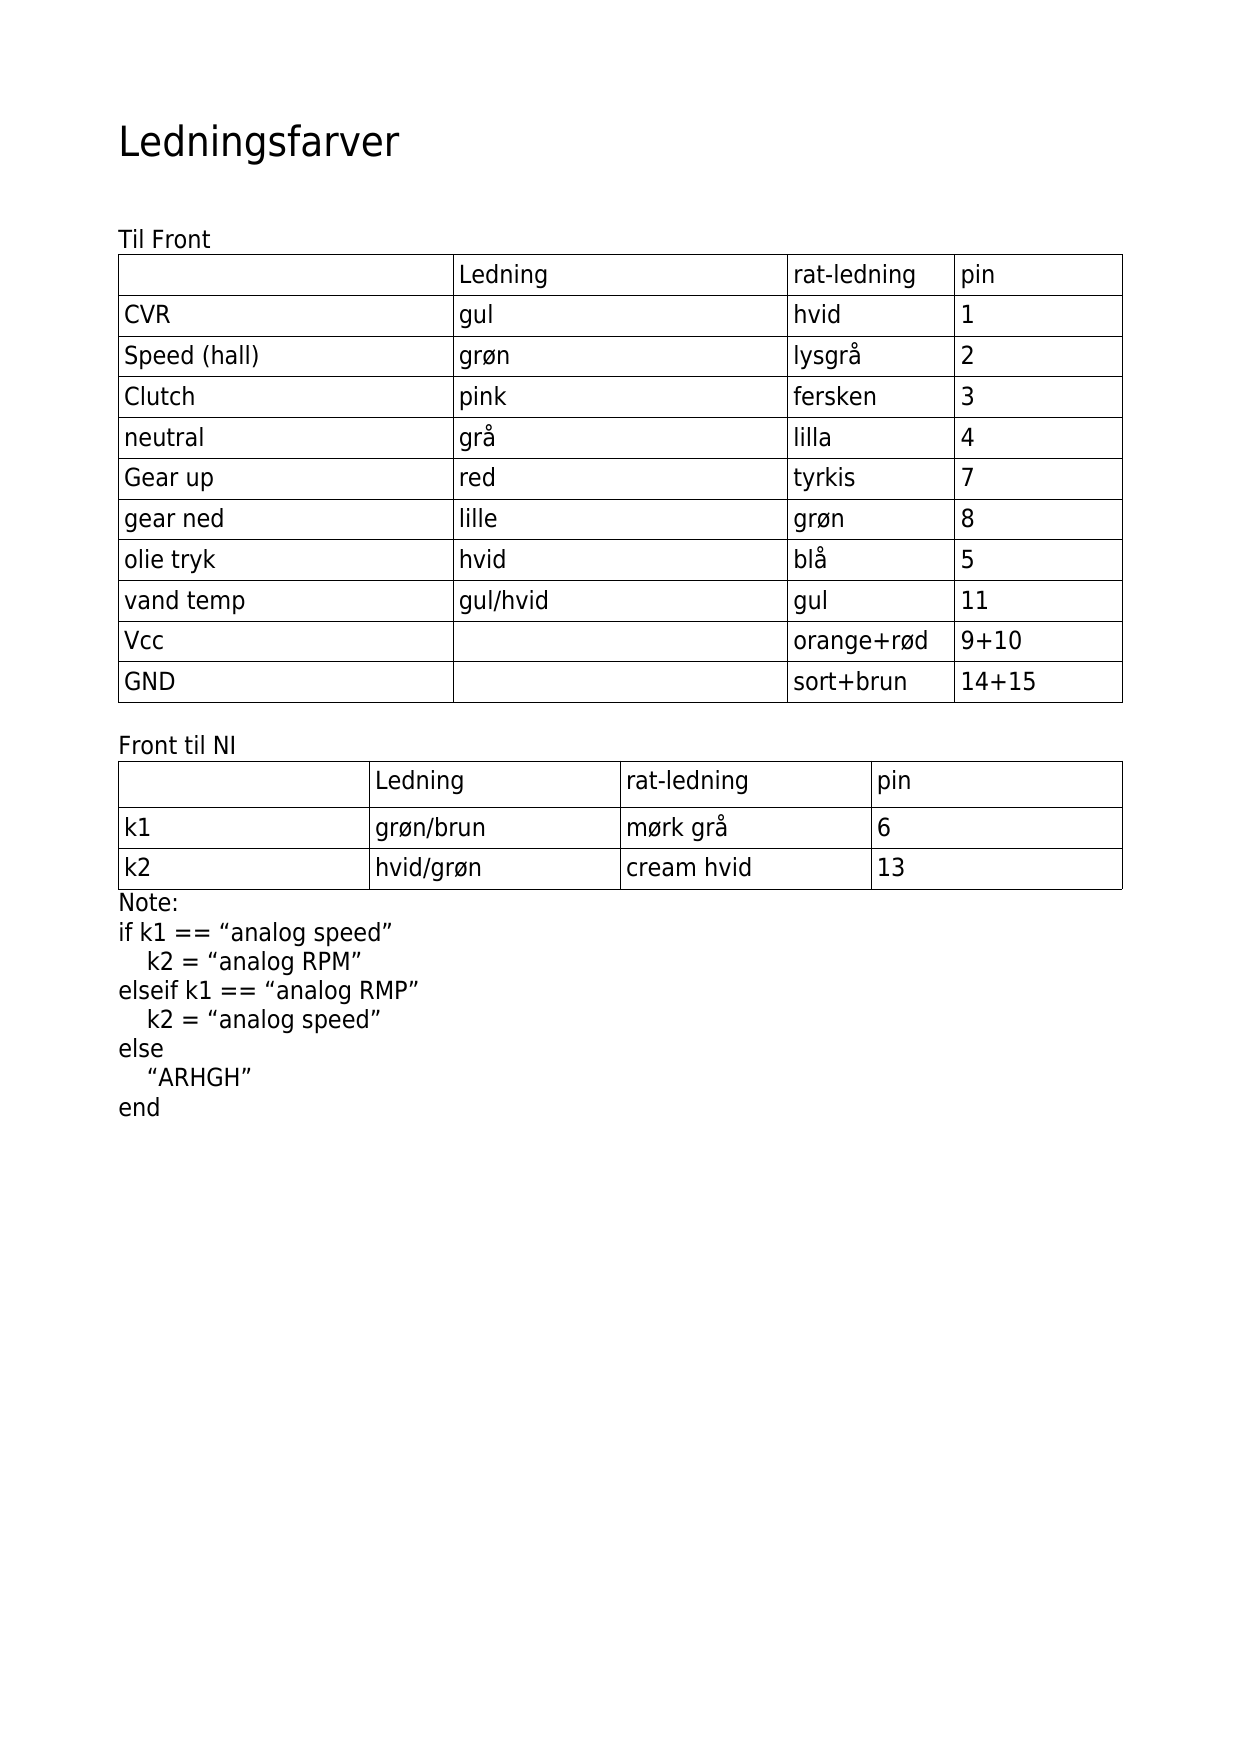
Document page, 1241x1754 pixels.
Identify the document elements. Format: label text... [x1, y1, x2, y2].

table_cell 9+10 [955, 622, 1122, 661]
table_cell lille [454, 500, 787, 539]
table_cell pink [454, 377, 787, 417]
table_cell 8 [955, 500, 1122, 539]
text end [118, 1093, 1122, 1122]
text Ledningsfarver [118, 118, 1122, 167]
table_cell 5 [955, 540, 1122, 580]
table_cell GND [119, 662, 453, 702]
table_cell Clutch [119, 377, 453, 417]
table_cell grå [454, 418, 787, 458]
table_cell gear ned [119, 500, 453, 539]
table_header Ledning [454, 255, 787, 295]
table_cell [454, 622, 787, 661]
table_cell gul [788, 581, 954, 621]
table_header [119, 255, 453, 295]
table_header Ledning [370, 762, 620, 807]
table_cell blå [788, 540, 954, 580]
table_cell 14+15 [955, 662, 1122, 702]
text Front til NI [118, 731, 1122, 761]
table_cell 7 [955, 459, 1122, 498]
table_cell fersken [788, 377, 954, 417]
table_cell vand temp [119, 581, 453, 621]
table_cell hvid [454, 540, 787, 580]
table_cell 2 [955, 337, 1122, 376]
table_cell gul [454, 296, 787, 336]
table_cell Gear up [119, 459, 453, 498]
table_cell 6 [872, 808, 1122, 848]
text k2 = “analog RPM” [118, 947, 1122, 976]
table_cell lilla [788, 418, 954, 458]
table_cell k1 [119, 808, 369, 848]
table_cell gul/hvid [454, 581, 787, 621]
table_cell 13 [872, 849, 1122, 888]
table_cell neutral [119, 418, 453, 458]
table_cell 11 [955, 581, 1122, 621]
table_cell [454, 662, 787, 702]
text elseif k1 == “analog RMP” [118, 976, 1122, 1005]
table_header rat-ledning [788, 255, 954, 295]
table_cell orange+rød [788, 622, 954, 661]
text if k1 == “analog speed” [118, 918, 1122, 947]
table_cell olie tryk [119, 540, 453, 580]
table_header pin [955, 255, 1122, 295]
table_header [119, 762, 369, 807]
table_cell grøn [788, 500, 954, 539]
table_cell 3 [955, 377, 1122, 417]
text Til Front [118, 225, 1122, 254]
table_cell grøn [454, 337, 787, 376]
table_cell hvid/grøn [370, 849, 620, 888]
table_cell Vcc [119, 622, 453, 661]
text Note: [118, 890, 1122, 918]
text k2 = “analog speed” [118, 1005, 1122, 1034]
table_cell lysgrå [788, 337, 954, 376]
table_cell red [454, 459, 787, 498]
table_cell sort+brun [788, 662, 954, 702]
table_header rat-ledning [621, 762, 871, 807]
table_cell CVR [119, 296, 453, 336]
table_cell 4 [955, 418, 1122, 458]
text else [118, 1034, 1122, 1064]
table_cell grøn/brun [370, 808, 620, 848]
table_cell k2 [119, 849, 369, 888]
table_header pin [872, 762, 1122, 807]
table_cell hvid [788, 296, 954, 336]
text “ARHGH” [118, 1064, 1122, 1093]
table_cell cream hvid [621, 849, 871, 888]
table_cell tyrkis [788, 459, 954, 498]
table_cell Speed (hall) [119, 337, 453, 376]
table_cell 1 [955, 296, 1122, 336]
table_cell mørk grå [621, 808, 871, 848]
